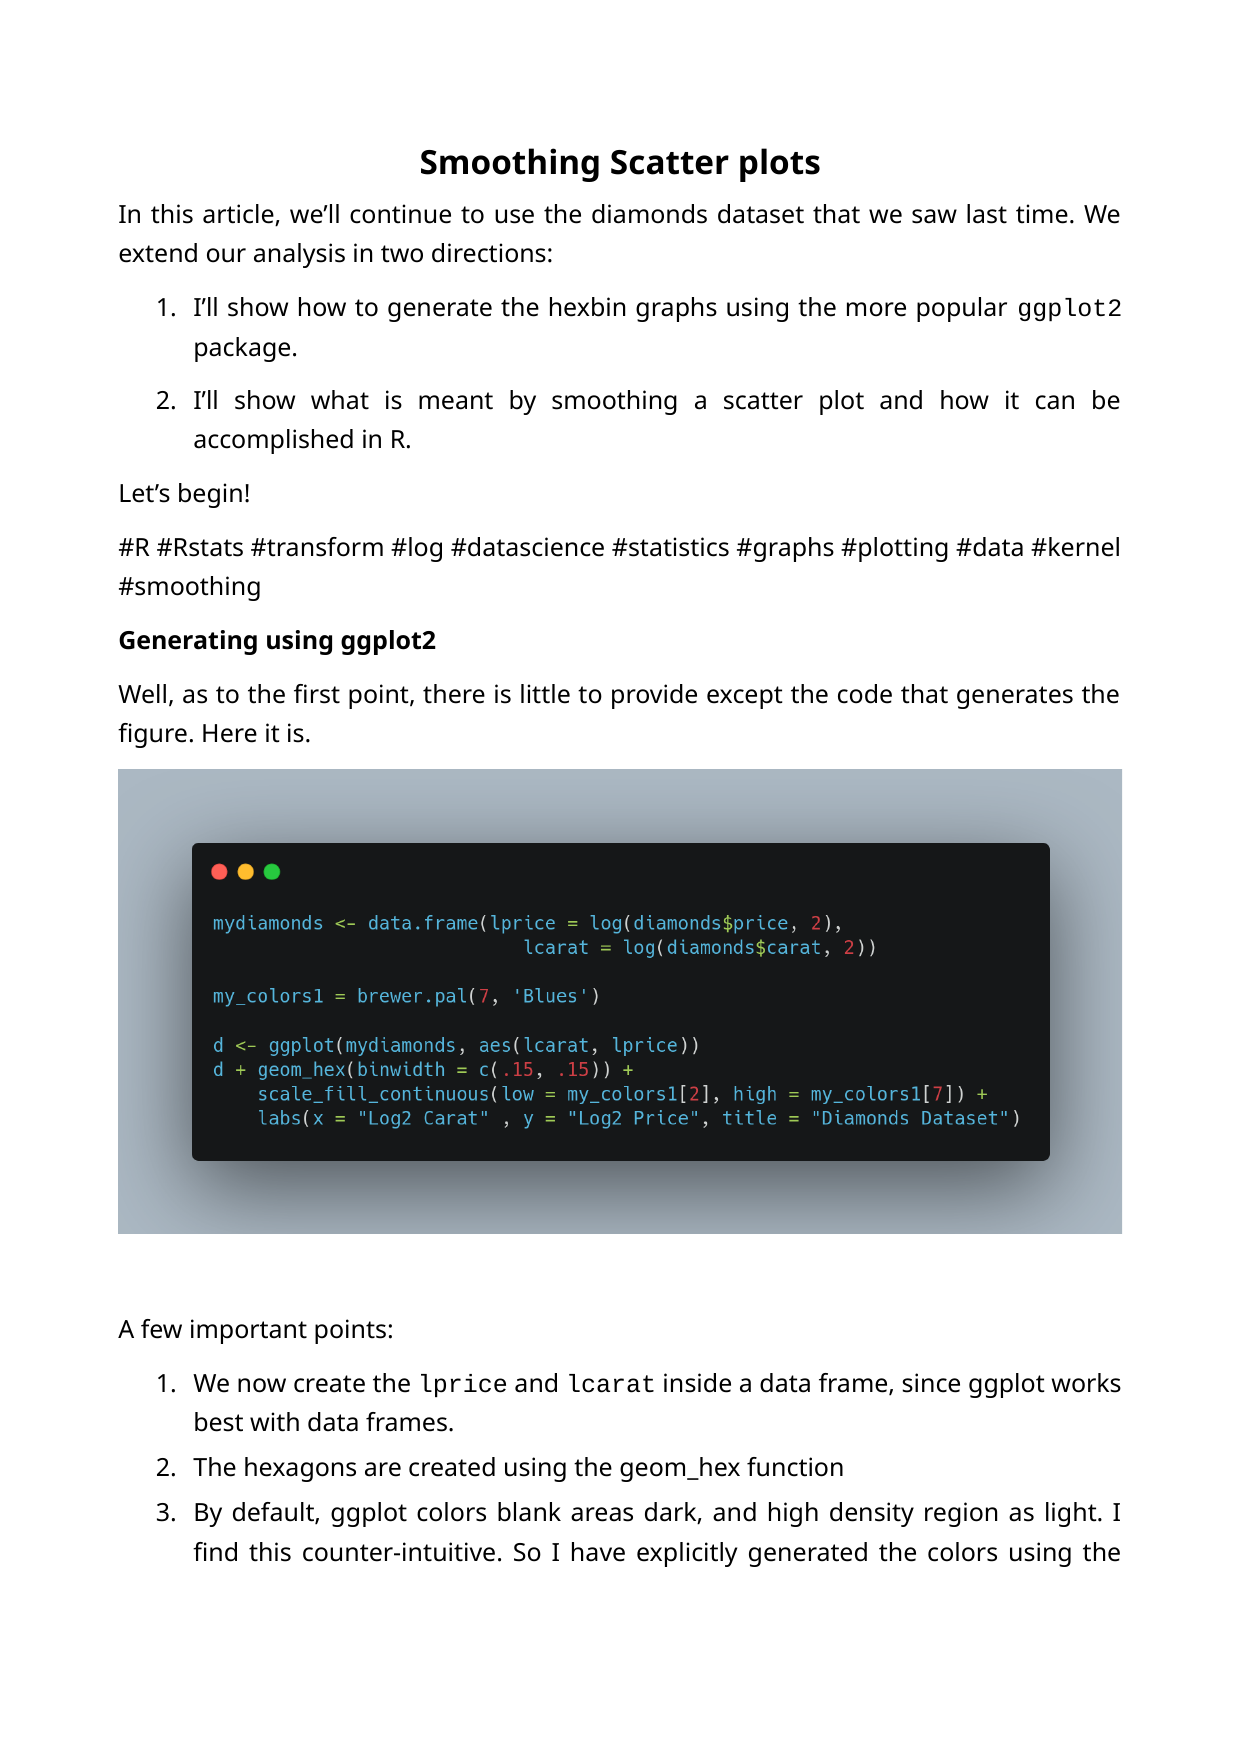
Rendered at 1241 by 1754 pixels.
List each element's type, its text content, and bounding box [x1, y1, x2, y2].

list I’ll show how to generate the hexbin graphs using the more popular ggplot2 package. [156, 290, 1122, 363]
list We now create the lprice and lcarat inside a data frame, since ggplot works best with data frames. [156, 1365, 1122, 1439]
subtitle Smoothing Scatter plots [118, 139, 1122, 184]
list By default, ggplot colors blank areas dark, and high density region as light. I find this counter-intuitive. So I have explicitly generated the colors using the [156, 1495, 1122, 1568]
text In this article, we’ll continue to use the diamonds dataset that we saw last time. We extend our analysis in two directions: [118, 197, 1122, 270]
text A few important points: [118, 1312, 1122, 1346]
list The hexagons are created using the geom_hex function [156, 1450, 1122, 1484]
text Generating using ggplot2 [118, 622, 1122, 657]
text Well, as to the first point, there is little to provide except the code that generates the figure. Here it is. [118, 676, 1122, 749]
text #R #Rstats #transform #log #datascience #statistics #graphs #plotting #data #kernel #smoothing [118, 529, 1122, 603]
list I’ll show what is meant by smoothing a scatter plot and how it can be accomplished in R. [156, 383, 1122, 456]
picture [118, 769, 1123, 1234]
text Let’s begin! [118, 476, 1122, 510]
